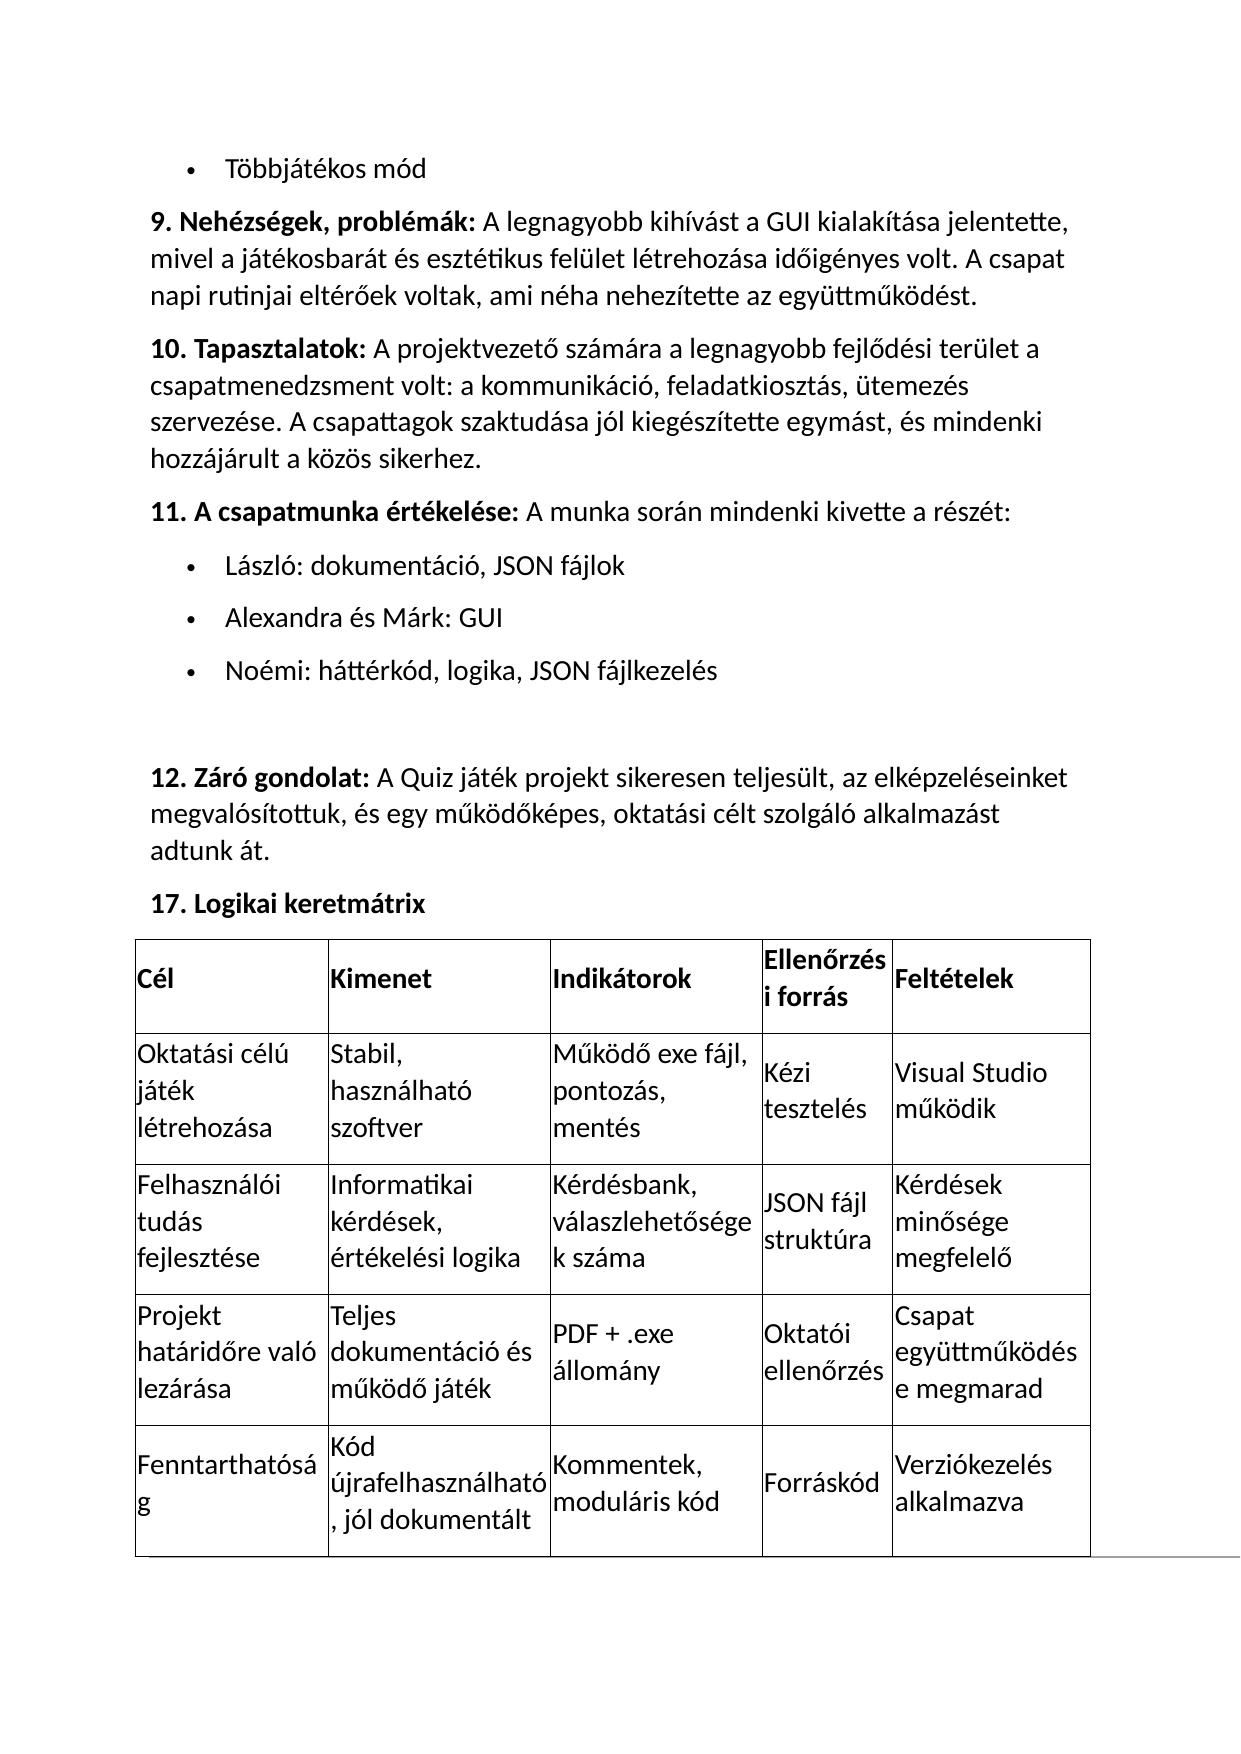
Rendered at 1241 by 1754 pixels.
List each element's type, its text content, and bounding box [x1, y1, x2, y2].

table_header Cél [136, 940, 328, 1033]
table_header Ellenőrzési forrás [763, 940, 892, 1033]
table_cell Kérdések minősége megfelelő [893, 1165, 1090, 1294]
text 10. Tapasztalatok: A projektvezető számára a legnagyobb fejlődési terület a csapatmenedzsment volt: a kommunikáció, feladatkiosztás, ütemezés szervezése. A csapattagok szaktudása jól kiegészítette egymást, és mindenki hozzájárult a közös sikerhez. [150, 330, 1090, 476]
text 9. Nehézségek, problémák: A legnagyobb kihívást a GUI kialakítása jelentette, mivel a játékosbarát és esztétikus felület létrehozása időigényes volt. A csapat napi rutinjai eltérőek voltak, ami néha nehezítette az együttműködést. [150, 203, 1090, 312]
list Noémi: háttérkód, logika, JSON fájlkezelés [187, 652, 1090, 688]
table_cell PDF + .exe állomány [551, 1295, 762, 1425]
table_cell Kommentek, moduláris kód [551, 1426, 762, 1556]
table_cell Oktatói ellenőrzés [763, 1295, 892, 1425]
table_cell Fenntarthatóság [136, 1426, 328, 1556]
table_cell JSON fájl struktúra [763, 1165, 892, 1294]
list Alexandra és Márk: GUI [187, 599, 1090, 635]
table_cell Kérdésbank, válaszlehetőségek száma [551, 1165, 762, 1294]
text 11. A csapatmunka értékelése: A munka során mindenki kivette a részét: [150, 493, 1090, 529]
table_cell Projekt határidőre való lezárása [136, 1295, 328, 1425]
table_cell Felhasználói tudás fejlesztése [136, 1165, 328, 1294]
table_header Feltételek [893, 940, 1090, 1033]
table_cell Informatikai kérdések, értékelési logika [329, 1165, 550, 1294]
list Többjátékos mód [187, 150, 1090, 186]
text 12. Záró gondolat: A Quiz játék projekt sikeresen teljesült, az elképzeléseinket megvalósítottuk, és egy működőképes, oktatási célt szolgáló alkalmazást adtunk át. [150, 759, 1090, 868]
table_cell Teljes dokumentáció és működő játék [329, 1295, 550, 1425]
text 17. Logikai keretmátrix [150, 885, 1090, 921]
table_header Kimenet [329, 940, 550, 1033]
table_cell Forráskód [763, 1426, 892, 1556]
table_cell Kézi tesztelés [763, 1034, 892, 1163]
table_cell Stabil, használható szoftver [329, 1034, 550, 1163]
table_cell Visual Studio működik [893, 1034, 1090, 1163]
table_cell Csapat együttműködése megmarad [893, 1295, 1090, 1425]
list László: dokumentáció, JSON fájlok [187, 547, 1090, 582]
table_cell Kód újrafelhasználható, jól dokumentált [329, 1426, 550, 1556]
table_header Indikátorok [551, 940, 762, 1033]
table_cell Működő exe fájl, pontozás, mentés [551, 1034, 762, 1163]
table_cell Oktatási célú játék létrehozása [136, 1034, 328, 1163]
table_cell Verziókezelés alkalmazva [893, 1426, 1090, 1556]
